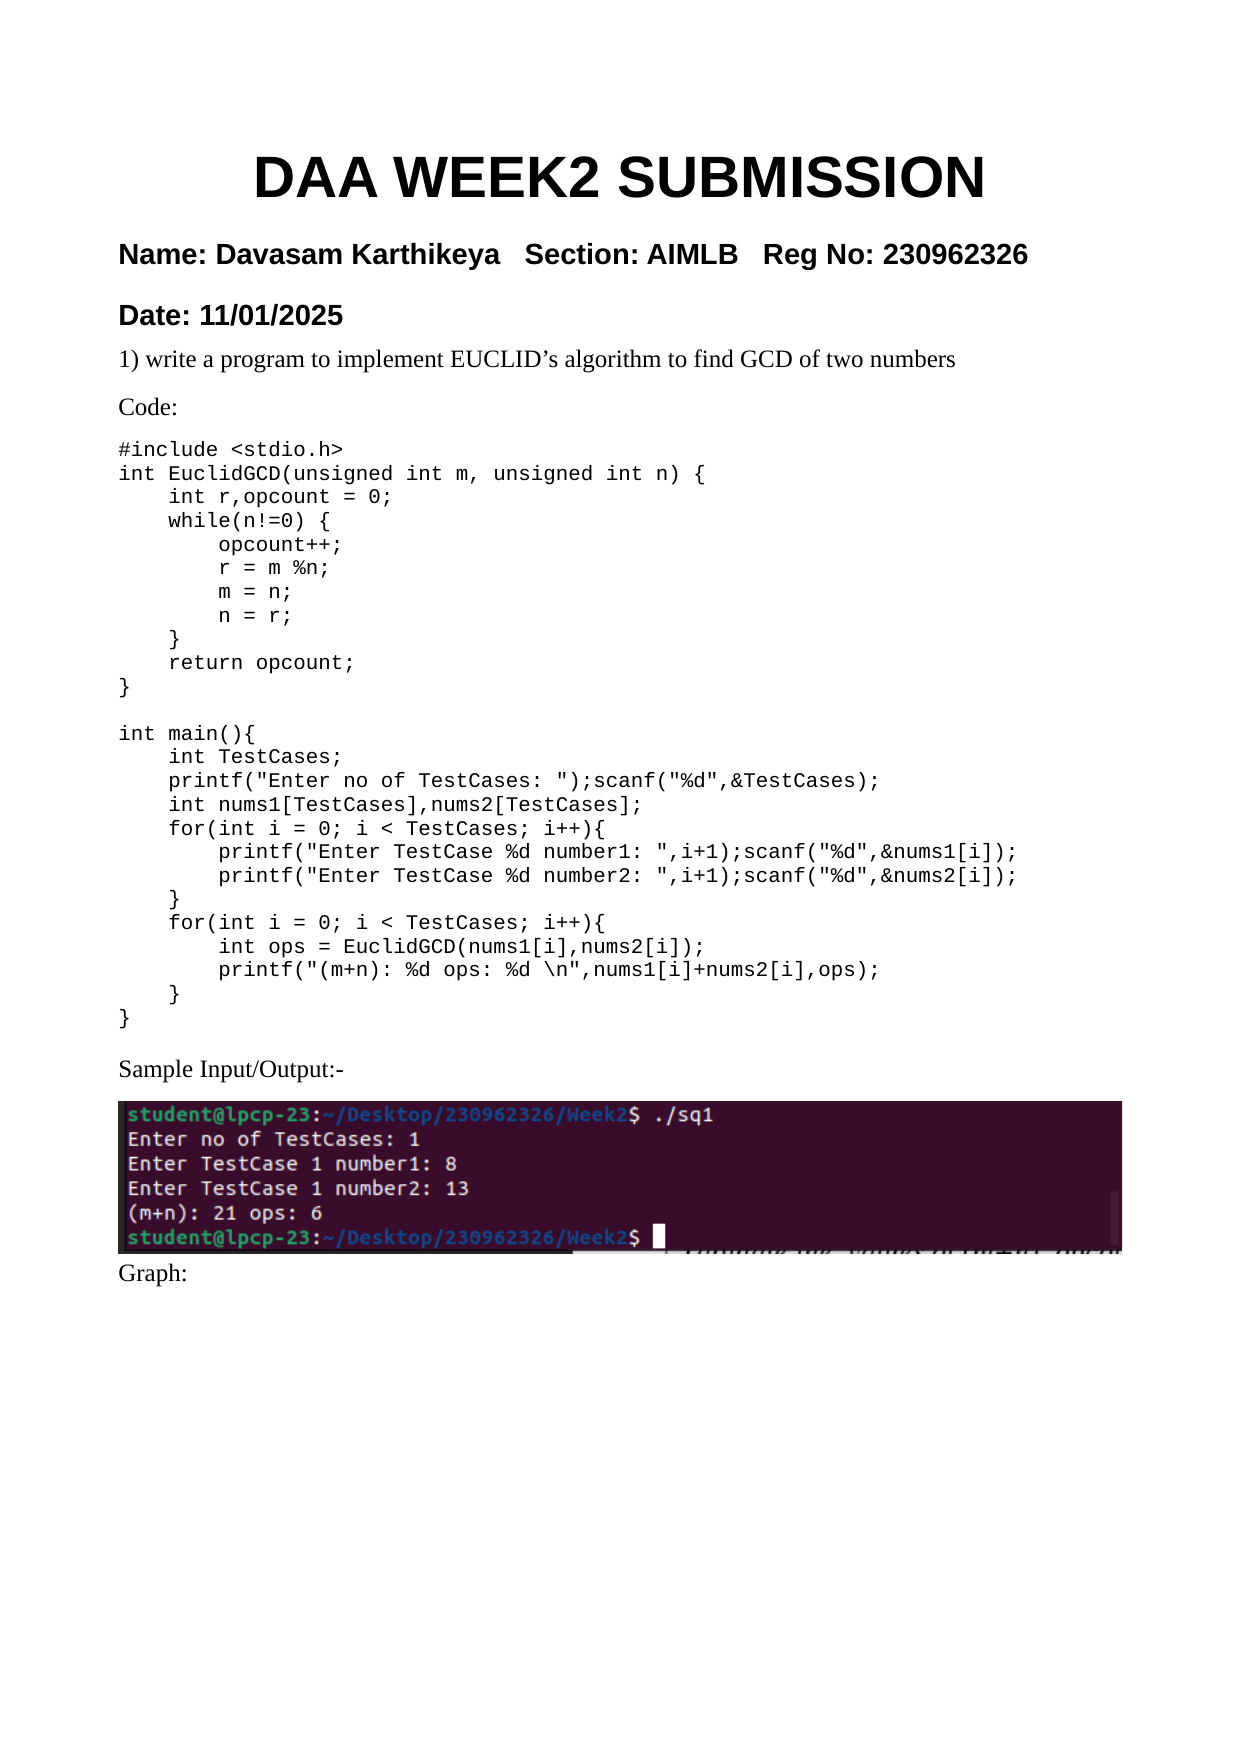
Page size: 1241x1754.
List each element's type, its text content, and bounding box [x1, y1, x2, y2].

text printf("Enter TestCase %d number2: ",i+1);scanf("%d",&nums2[i]); [118, 865, 1122, 888]
picture [118, 1101, 1123, 1254]
text int nums1[TestCases],nums2[TestCases]; [118, 794, 1122, 817]
text int TestCases; [118, 747, 1122, 770]
text int main(){ [118, 723, 1122, 747]
text for(int i = 0; i < TestCases; i++){ [118, 912, 1122, 936]
text } [118, 628, 1122, 652]
text m = n; [118, 581, 1122, 605]
text n = r; [118, 605, 1122, 628]
text return opcount; [118, 652, 1122, 676]
text } [118, 1007, 1122, 1030]
text Sample Input/Output:- [118, 1054, 1122, 1083]
text Code: [118, 392, 1122, 420]
text int r,opcount = 0; [118, 486, 1122, 510]
text int EuclidGCD(unsigned int m, unsigned int n) { [118, 463, 1122, 486]
text } [118, 983, 1122, 1007]
text printf("Enter no of TestCases: ");scanf("%d",&TestCases); [118, 770, 1122, 794]
text printf("(m+n): %d ops: %d \n",nums1[i]+nums2[i],ops); [118, 959, 1122, 983]
title DAA WEEK2 SUBMISSION [118, 143, 1122, 210]
text #include <stdio.h> [118, 439, 1122, 463]
subtitle Name: Davasam Karthikeya Section: AIMLB Reg No: 230962326 [118, 237, 1122, 271]
text } [118, 888, 1122, 912]
text printf("Enter TestCase %d number1: ",i+1);scanf("%d",&nums1[i]); [118, 841, 1122, 865]
text 1) write a program to implement EUCLID’s algorithm to find GCD of two numbers [118, 344, 1122, 373]
text while(n!=0) { [118, 510, 1122, 534]
text int ops = EuclidGCD(nums1[i],nums2[i]); [118, 936, 1122, 959]
text for(int i = 0; i < TestCases; i++){ [118, 817, 1122, 841]
subtitle Date: 11/01/2025 [118, 298, 1122, 331]
text r = m %n; [118, 557, 1122, 581]
text opcount++; [118, 534, 1122, 557]
text Graph: [118, 1254, 1122, 1286]
text } [118, 676, 1122, 699]
